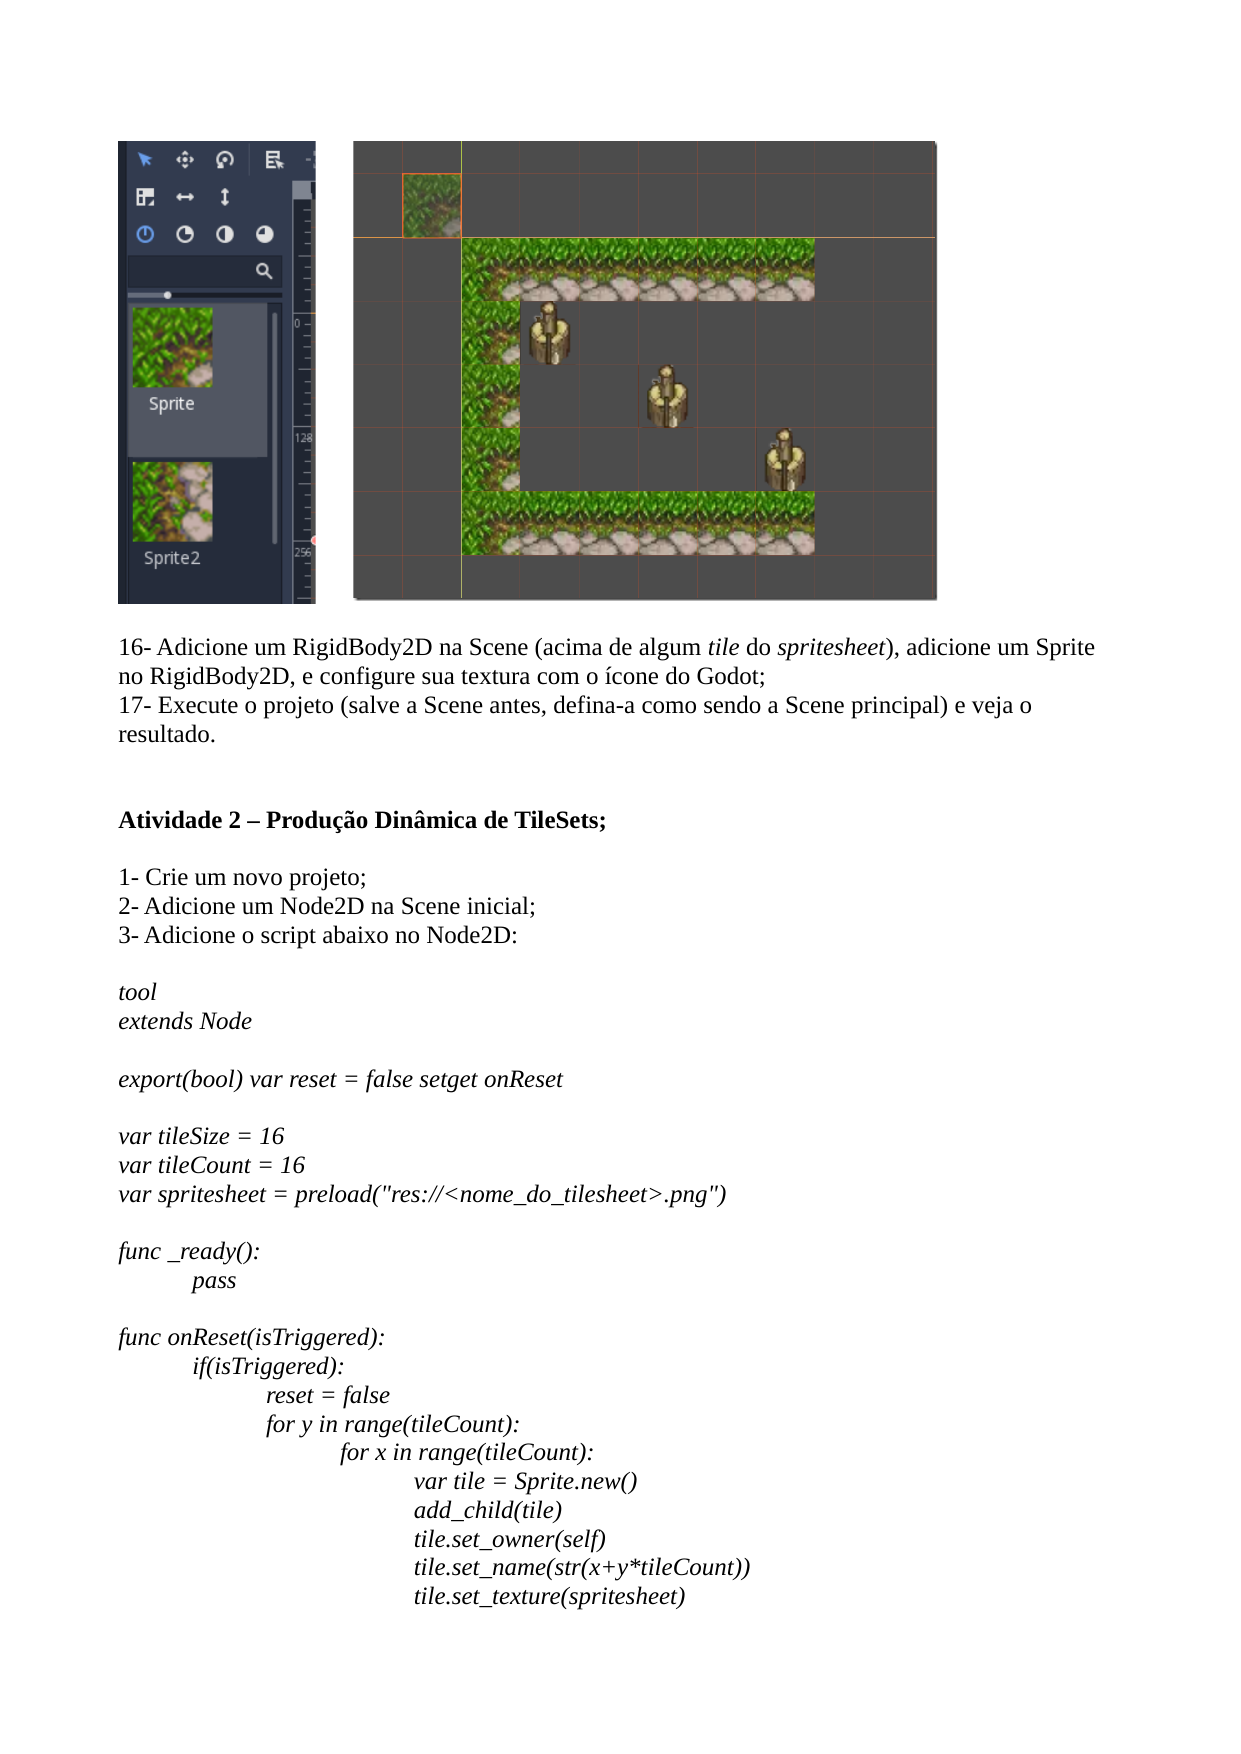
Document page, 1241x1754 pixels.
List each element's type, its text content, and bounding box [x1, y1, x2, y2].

text add_child(tile) [118, 1495, 1122, 1524]
picture [353, 141, 938, 601]
text 3- Adicione o script abaixo no Node2D: [118, 920, 1122, 949]
text 2- Adicione um Node2D na Scene inicial; [118, 891, 1122, 920]
text Atividade 2 – Produção Dinâmica de TileSets; [118, 805, 1122, 834]
text export(bool) var reset = false setget onReset [118, 1064, 1122, 1092]
text pass [118, 1265, 1122, 1294]
text 1- Crie um novo projeto; [118, 862, 1122, 891]
text tile.set_texture(spritesheet) [118, 1581, 1122, 1610]
text 17- Execute o projeto (salve a Scene antes, defina-a como sendo a Scene principal) e veja o resultado. [118, 690, 1122, 747]
text func onReset(isTriggered): [118, 1322, 1122, 1351]
picture [118, 141, 316, 604]
text tile.set_owner(self) [118, 1524, 1122, 1552]
text var tileCount = 16 [118, 1150, 1122, 1179]
text var tile = Sprite.new() [118, 1466, 1122, 1495]
text for x in range(tileCount): [118, 1437, 1122, 1466]
text 16- Adicione um RigidBody2D na Scene (acima de algum tile do spritesheet), adicione um Sprite no RigidBody2D, e configure sua textura com o ícone do Godot; [118, 632, 1122, 690]
text func _ready(): [118, 1236, 1122, 1265]
text reset = false [118, 1380, 1122, 1409]
text if(isTriggered): [118, 1351, 1122, 1380]
text extends Node [118, 1006, 1122, 1035]
text var spritesheet = preload("res://<nome_do_tilesheet>.png") [118, 1179, 1122, 1207]
text for y in range(tileCount): [118, 1409, 1122, 1437]
text tool [118, 977, 1122, 1006]
text var tileSize = 16 [118, 1121, 1122, 1150]
text tile.set_name(str(x+y*tileCount)) [118, 1552, 1122, 1581]
